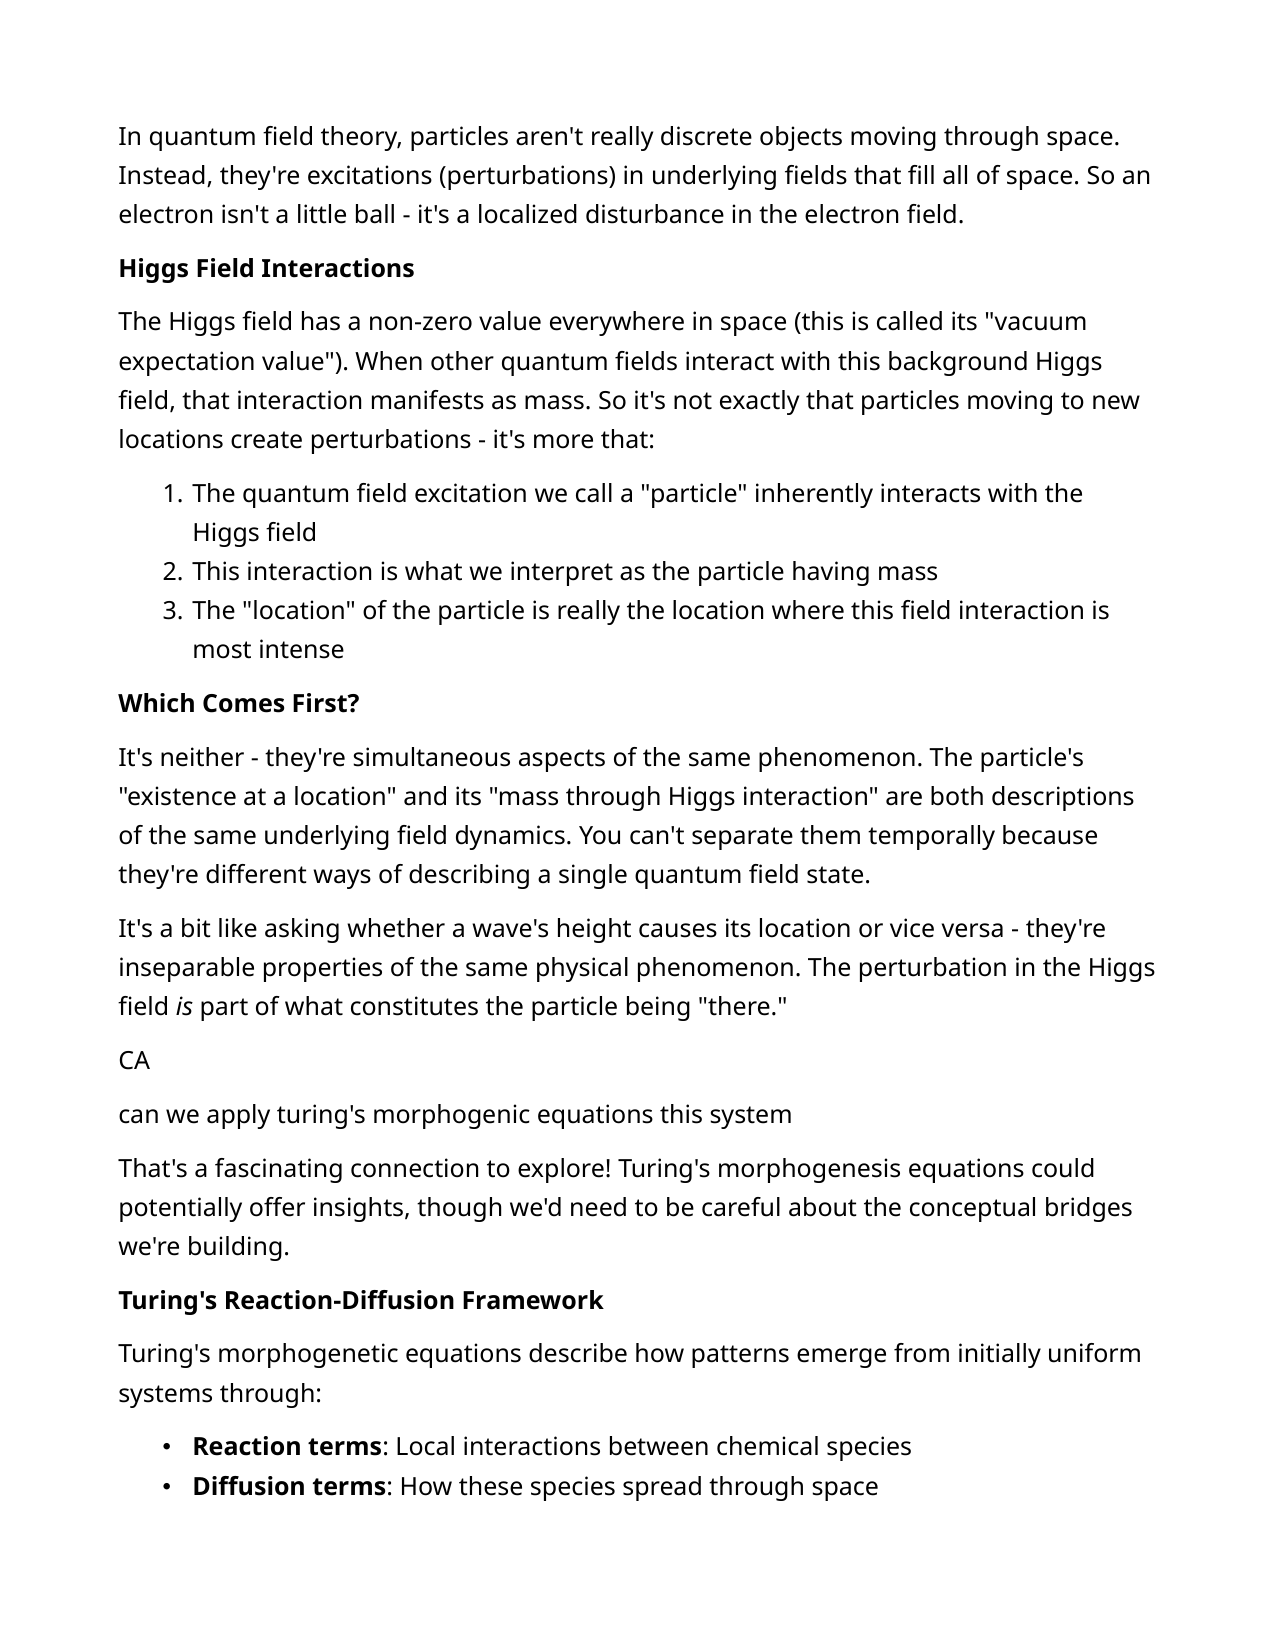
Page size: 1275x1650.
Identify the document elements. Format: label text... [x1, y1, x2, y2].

text That's a fascinating connection to explore! Turing's morphogenesis equations could potentially offer insights, though we'd need to be careful about the conceptual bridges we're building. [118, 1150, 1157, 1263]
text In quantum field theory, particles aren't really discrete objects moving through space. Instead, they're excitations (perturbations) in underlying fields that fill all of space. So an electron isn't a little ball - it's a localized disturbance in the electron field. [118, 118, 1157, 231]
list This interaction is what we interpret as the particle having mass [162, 553, 1157, 588]
list The quantum field excitation we call a "particle" inherently interacts with the Higgs field [162, 475, 1157, 548]
text Turing's morphogenetic equations describe how patterns emerge from initially uniform systems through: [118, 1336, 1157, 1409]
text CA [118, 1043, 1157, 1077]
text Higgs Field Interactions [118, 250, 1157, 284]
text Turing's Reaction-Diffusion Framework [118, 1282, 1157, 1316]
list Reaction terms: Local interactions between chemical species [162, 1429, 1157, 1463]
list Diffusion terms: How these species spread through space [162, 1468, 1157, 1502]
list The "location" of the particle is really the location where this field interaction is most intense [162, 593, 1157, 666]
text It's a bit like asking whether a wave's height causes its location or vice versa - they're inseparable properties of the same physical phenomenon. The perturbation in the Higgs field is part of what constitutes the particle being "there." [118, 911, 1157, 1023]
text Which Comes First? [118, 686, 1157, 720]
text can we apply turing's morphogenic equations this system [118, 1096, 1157, 1131]
text It's neither - they're simultaneous aspects of the same phenomenon. The particle's "existence at a location" and its "mass through Higgs interaction" are both descriptions of the same underlying field dynamics. You can't separate them temporally because they're different ways of describing a single quantum field state. [118, 739, 1157, 891]
text The Higgs field has a non-zero value everywhere in space (this is called its "vacuum expectation value"). When other quantum fields interact with this background Higgs field, that interaction manifests as mass. So it's not exactly that particles moving to new locations create perturbations - it's more that: [118, 304, 1157, 456]
